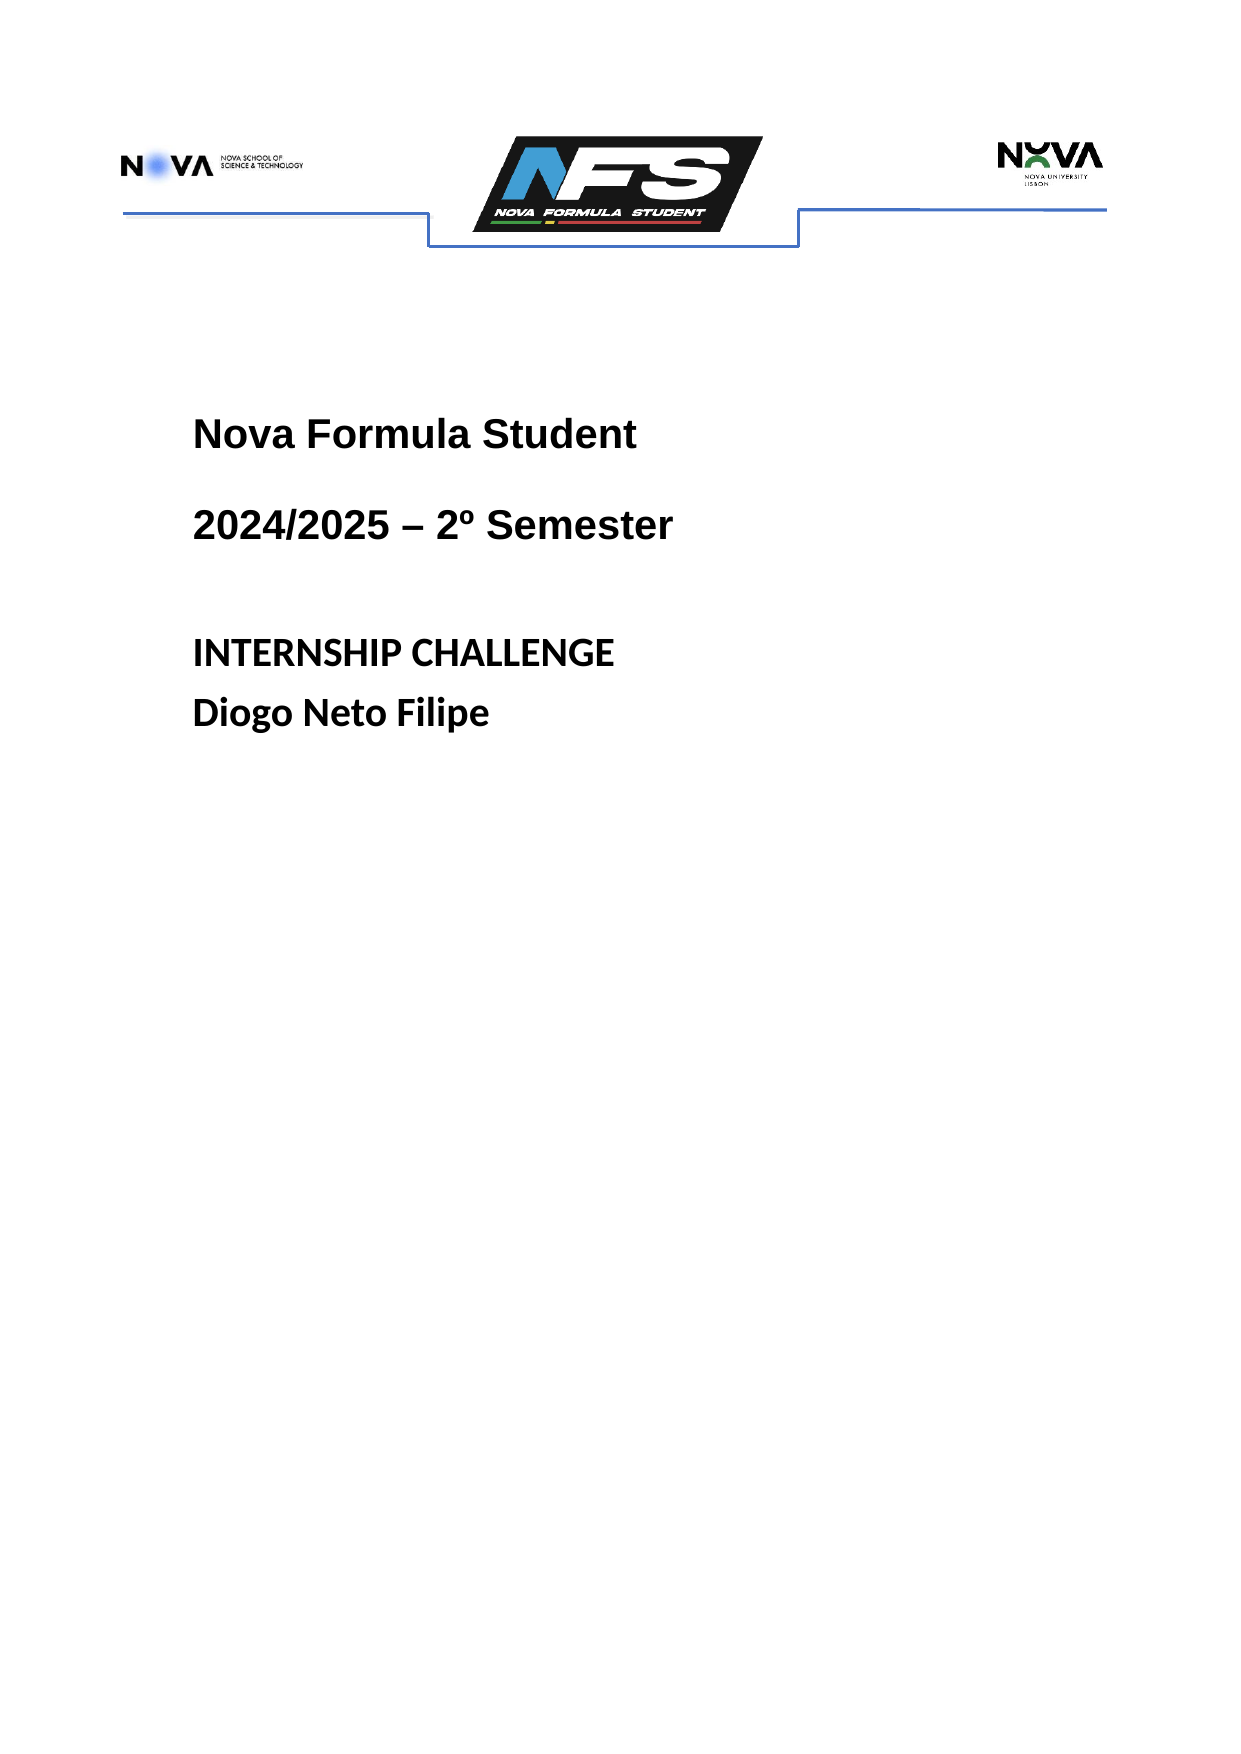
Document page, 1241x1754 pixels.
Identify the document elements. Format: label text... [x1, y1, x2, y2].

text INTERNSHIP CHALLENGE [192, 626, 1123, 676]
text Diogo Neto Filipe [192, 686, 1123, 737]
picture [998, 142, 1103, 186]
text 2024/2025 – 2º Semester [193, 501, 1122, 548]
picture [430, 136, 797, 234]
text Nova Formula Student [193, 409, 1123, 457]
picture [800, 222, 1109, 234]
picture [122, 222, 427, 234]
picture [121, 145, 303, 186]
picture [126, 215, 427, 219]
